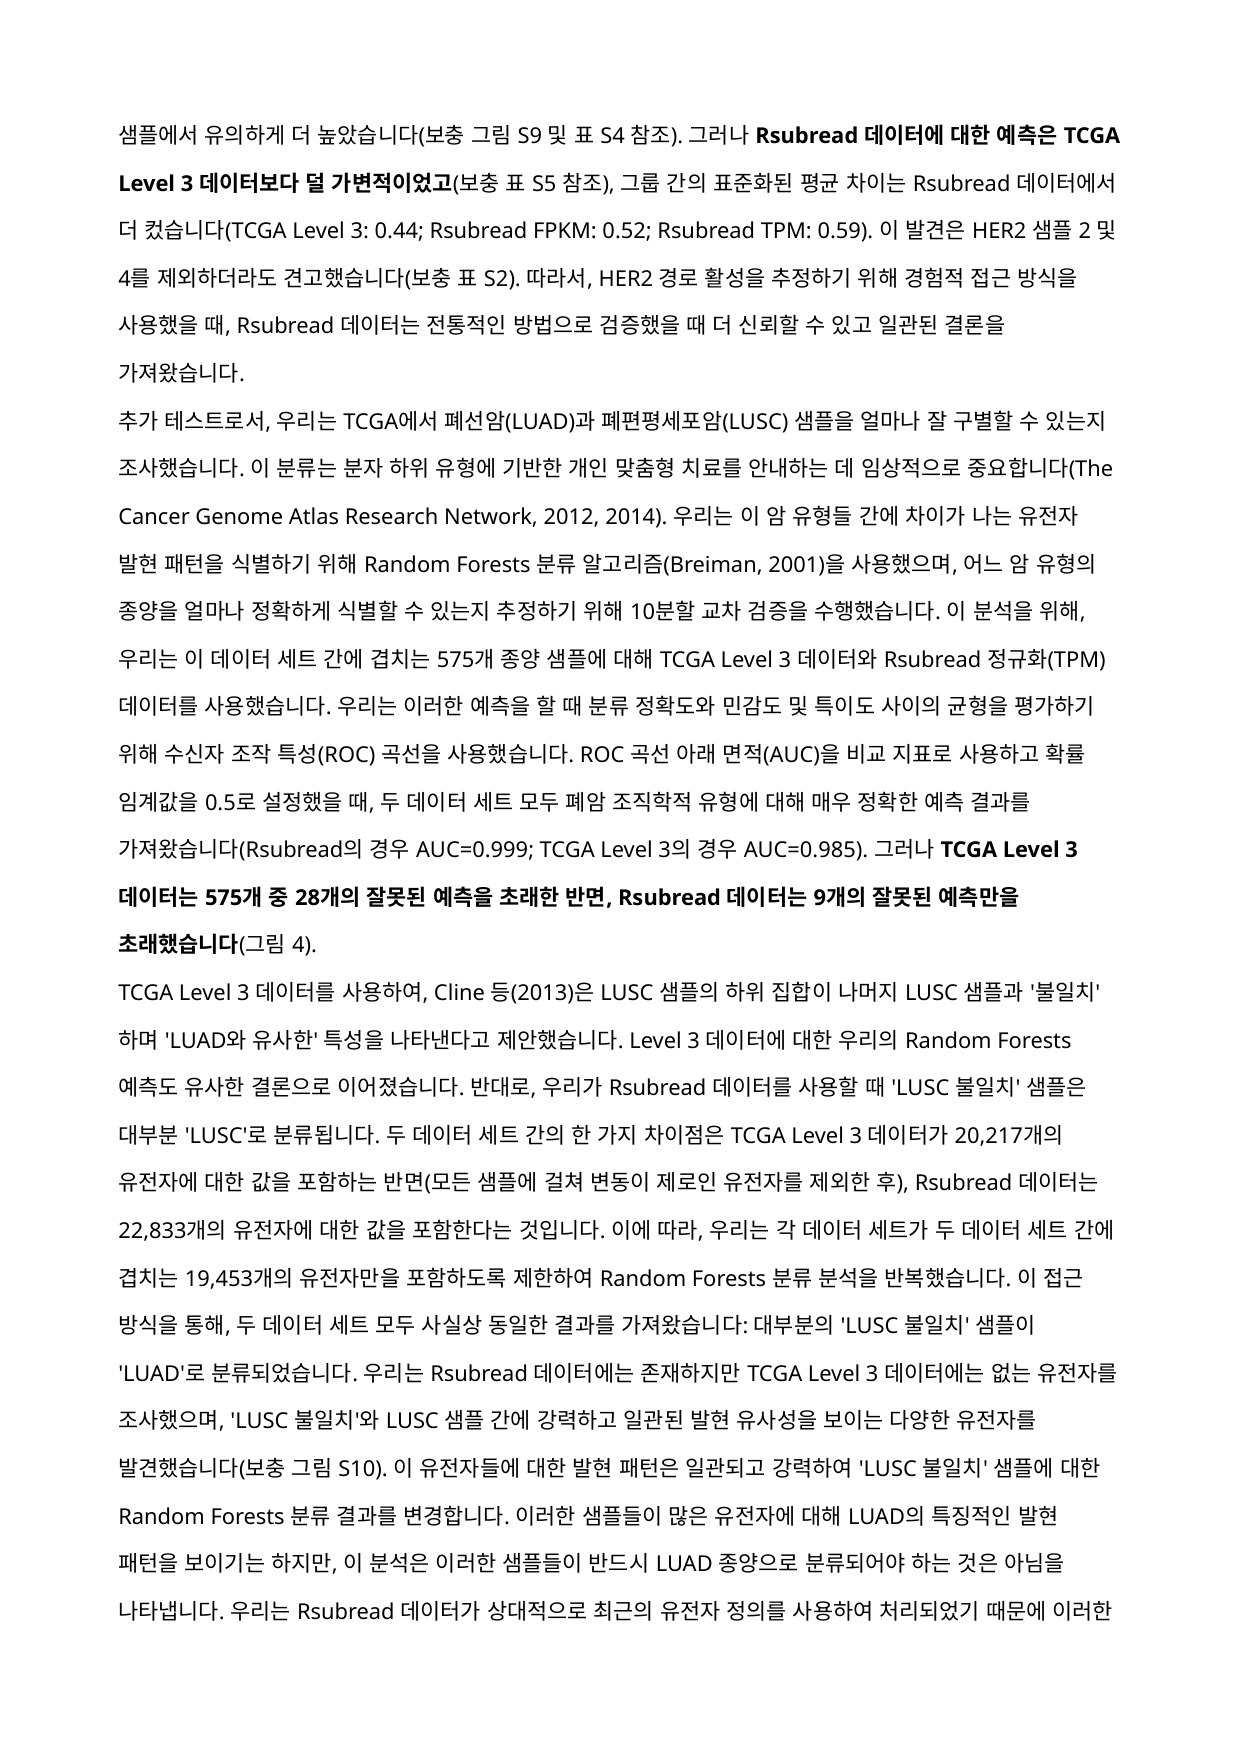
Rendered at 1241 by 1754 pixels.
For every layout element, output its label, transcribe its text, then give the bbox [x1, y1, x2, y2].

text 샘플에서 유의하게 더 높았습니다(보충 그림 S9 및 표 S4 참조). 그러나 Rsubread 데이터에 대한 예측은 TCGA Level 3 데이터보다 덜 가변적이었고(보충 표 S5 참조), 그룹 간의 표준화된 평균 차이는 Rsubread 데이터에서 더 컸습니다(TCGA Level 3: 0.44; Rsubread FPKM: 0.52; Rsubread TPM: 0.59). 이 발견은 HER2 샘플 2 및 4를 제외하더라도 견고했습니다(보충 표 S2). 따라서, HER2 경로 활성을 추정하기 위해 경험적 접근 방식을 사용했을 때, Rsubread 데이터는 전통적인 방법으로 검증했을 때 더 신뢰할 수 있고 일관된 결론을 가져왔습니다. [118, 118, 1122, 388]
text TCGA Level 3 데이터를 사용하여, Cline 등(2013)은 LUSC 샘플의 하위 집합이 나머지 LUSC 샘플과 '불일치'하며 'LUAD와 유사한' 특성을 나타낸다고 제안했습니다. Level 3 데이터에 대한 우리의 Random Forests 예측도 유사한 결론으로 이어졌습니다. 반대로, 우리가 Rsubread 데이터를 사용할 때 'LUSC 불일치' 샘플은 대부분 'LUSC'로 분류됩니다. 두 데이터 세트 간의 한 가지 차이점은 TCGA Level 3 데이터가 20,217개의 유전자에 대한 값을 포함하는 반면(모든 샘플에 걸쳐 변동이 제로인 유전자를 제외한 후), Rsubread 데이터는 22,833개의 유전자에 대한 값을 포함한다는 것입니다. 이에 따라, 우리는 각 데이터 세트가 두 데이터 세트 간에 겹치는 19,453개의 유전자만을 포함하도록 제한하여 Random Forests 분류 분석을 반복했습니다. 이 접근 방식을 통해, 두 데이터 세트 모두 사실상 동일한 결과를 가져왔습니다: 대부분의 'LUSC 불일치' 샘플이 'LUAD'로 분류되었습니다. 우리는 Rsubread 데이터에는 존재하지만 TCGA Level 3 데이터에는 없는 유전자를 조사했으며, 'LUSC 불일치'와 LUSC 샘플 간에 강력하고 일관된 발현 유사성을 보이는 다양한 유전자를 발견했습니다(보충 그림 S10). 이 유전자들에 대한 발현 패턴은 일관되고 강력하여 'LUSC 불일치' 샘플에 대한 Random Forests 분류 결과를 변경합니다. 이러한 샘플들이 많은 유전자에 대해 LUAD의 특징적인 발현 패턴을 보이기는 하지만, 이 분석은 이러한 샘플들이 반드시 LUAD 종양으로 분류되어야 하는 것은 아님을 나타냅니다. 우리는 Rsubread 데이터가 상대적으로 최근의 유전자 정의를 사용하여 처리되었기 때문에 이러한 [118, 975, 1122, 1626]
text 추가 테스트로서, 우리는 TCGA에서 폐선암(LUAD)과 폐편평세포암(LUSC) 샘플을 얼마나 잘 구별할 수 있는지 조사했습니다. 이 분류는 분자 하위 유형에 기반한 개인 맞춤형 치료를 안내하는 데 임상적으로 중요합니다(The Cancer Genome Atlas Research Network, 2012, 2014). 우리는 이 암 유형들 간에 차이가 나는 유전자 발현 패턴을 식별하기 위해 Random Forests 분류 알고리즘(Breiman, 2001)을 사용했으며, 어느 암 유형의 종양을 얼마나 정확하게 식별할 수 있는지 추정하기 위해 10분할 교차 검증을 수행했습니다. 이 분석을 위해, 우리는 이 데이터 세트 간에 겹치는 575개 종양 샘플에 대해 TCGA Level 3 데이터와 Rsubread 정규화(TPM) 데이터를 사용했습니다. 우리는 이러한 예측을 할 때 분류 정확도와 민감도 및 특이도 사이의 균형을 평가하기 위해 수신자 조작 특성(ROC) 곡선을 사용했습니다. ROC 곡선 아래 면적(AUC)을 비교 지표로 사용하고 확률 임계값을 0.5로 설정했을 때, 두 데이터 세트 모두 폐암 조직학적 유형에 대해 매우 정확한 예측 결과를 가져왔습니다(Rsubread의 경우 AUC=0.999; TCGA Level 3의 경우 AUC=0.985). 그러나 TCGA Level 3 데이터는 575개 중 28개의 잘못된 예측을 초래한 반면, Rsubread 데이터는 9개의 잘못된 예측만을 초래했습니다(그림 4). [118, 404, 1122, 959]
